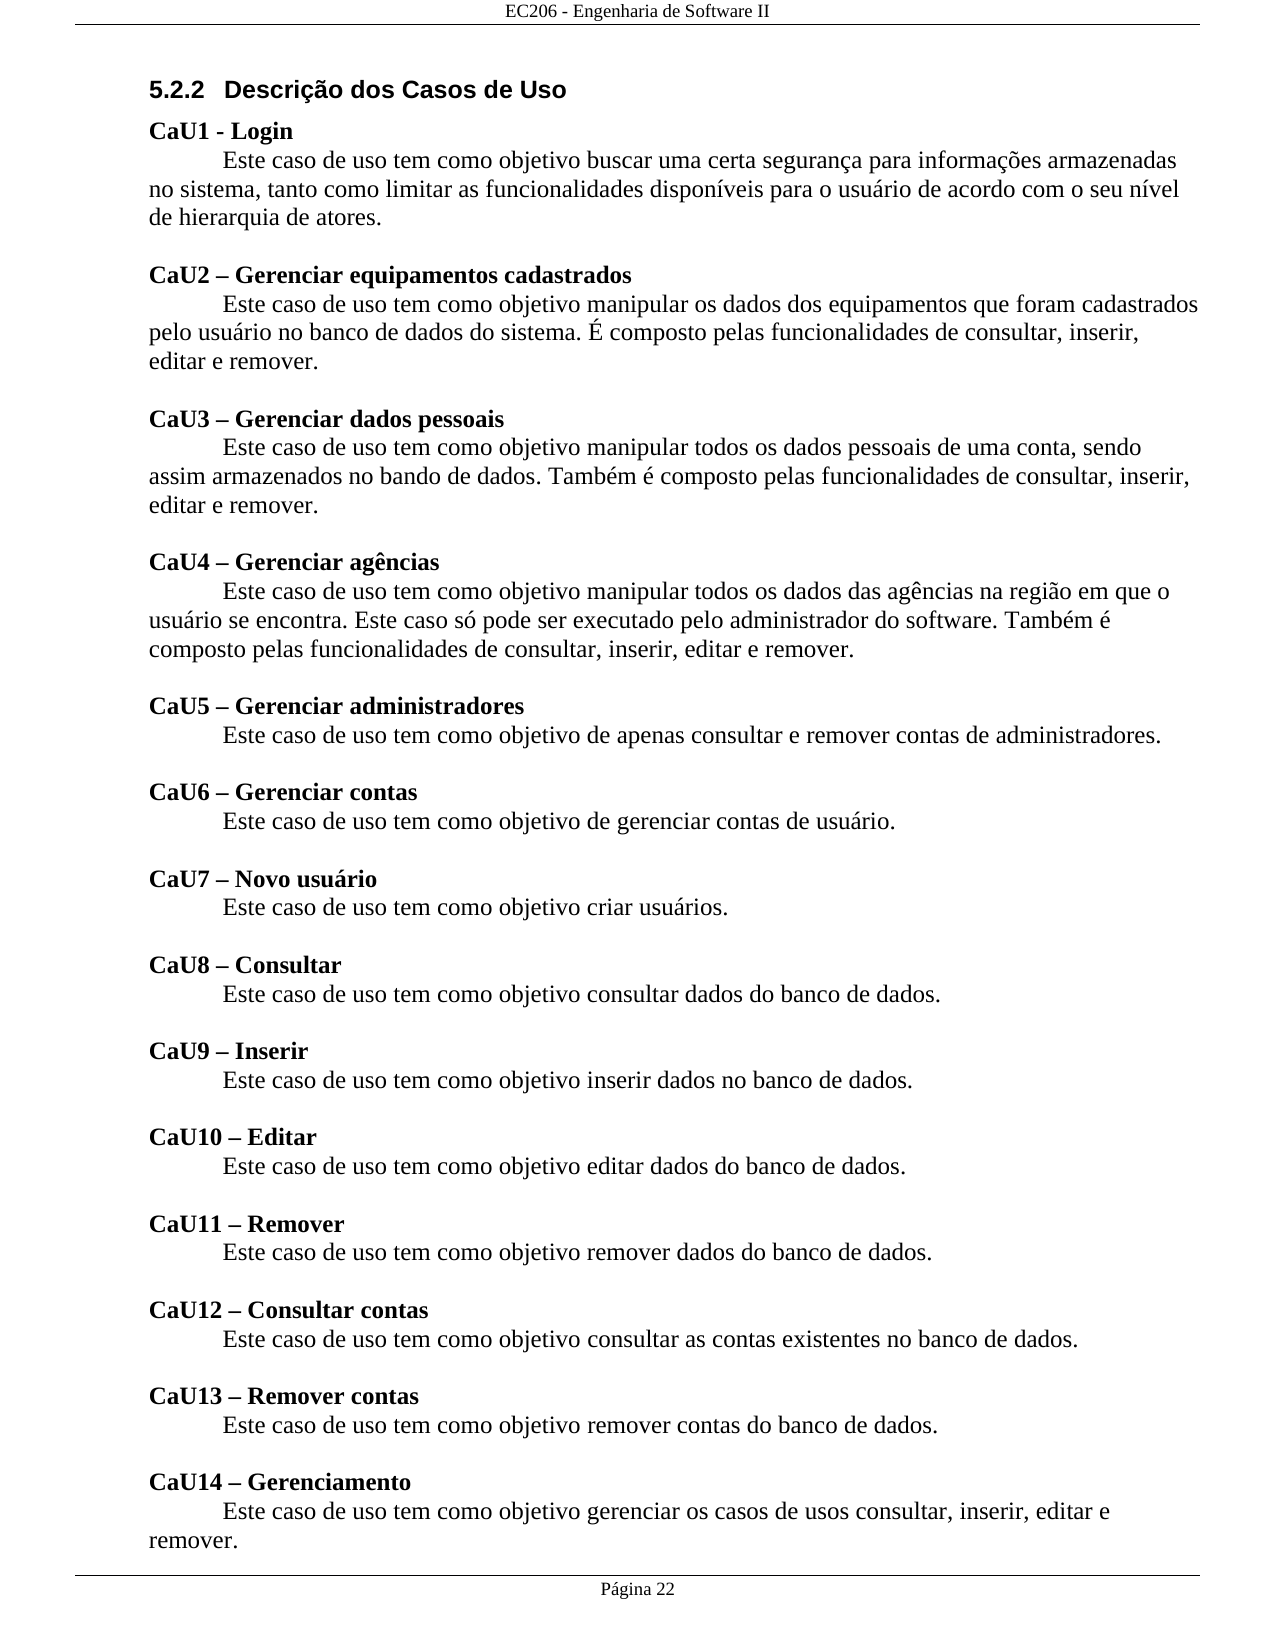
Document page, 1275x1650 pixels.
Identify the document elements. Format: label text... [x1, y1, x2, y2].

text Este caso de uso tem como objetivo inserir dados no banco de dados. [149, 1065, 1200, 1094]
text CaU13 – Remover contas [149, 1381, 1200, 1410]
text Este caso de uso tem como objetivo remover contas do banco de dados. [149, 1410, 1200, 1439]
text Este caso de uso tem como objetivo remover dados do banco de dados. [149, 1237, 1200, 1266]
text CaU9 – Inserir [149, 1036, 1200, 1065]
text CaU2 – Gerenciar equipamentos cadastrados [149, 260, 1200, 289]
text CaU10 – Editar [149, 1122, 1200, 1151]
text Este caso de uso tem como objetivo manipular todos os dados das agências na região em que o usuário se encontra. Este caso só pode ser executado pelo administrador do software. Também é composto pelas funcionalidades de consultar, inserir, editar e remover. [149, 576, 1200, 662]
text Este caso de uso tem como objetivo de gerenciar contas de usuário. [149, 806, 1200, 835]
text CaU1 - Login [149, 116, 1200, 145]
text CaU11 – Remover [149, 1209, 1200, 1237]
text Este caso de uso tem como objetivo buscar uma certa segurança para informações armazenadas no sistema, tanto como limitar as funcionalidades disponíveis para o usuário de acordo com o seu nível de hierarquia de atores. [149, 145, 1200, 231]
text CaU5 – Gerenciar administradores [149, 691, 1200, 720]
subtitle Descrição dos Casos de Uso [149, 75, 1200, 104]
text Este caso de uso tem como objetivo de apenas consultar e remover contas de administradores. [149, 720, 1200, 749]
text Este caso de uso tem como objetivo consultar dados do banco de dados. [149, 979, 1200, 1007]
text CaU12 – Consultar contas [149, 1295, 1200, 1324]
text Este caso de uso tem como objetivo manipular todos os dados pessoais de uma conta, sendo assim armazenados no bando de dados. Também é composto pelas funcionalidades de consultar, inserir, editar e remover. [149, 432, 1200, 519]
text CaU7 – Novo usuário [149, 864, 1200, 892]
text CaU3 – Gerenciar dados pessoais [149, 404, 1200, 432]
text Este caso de uso tem como objetivo consultar as contas existentes no banco de dados. [149, 1324, 1200, 1352]
text CaU14 – Gerenciamento [149, 1467, 1200, 1496]
text Este caso de uso tem como objetivo manipular os dados dos equipamentos que foram cadastrados pelo usuário no banco de dados do sistema. É composto pelas funcionalidades de consultar, inserir, editar e remover. [149, 289, 1200, 375]
text Este caso de uso tem como objetivo gerenciar os casos de usos consultar, inserir, editar e remover. [149, 1496, 1200, 1554]
text CaU8 – Consultar [149, 950, 1200, 979]
text Este caso de uso tem como objetivo editar dados do banco de dados. [149, 1151, 1200, 1180]
text CaU4 – Gerenciar agências [149, 547, 1200, 576]
text CaU6 – Gerenciar contas [149, 777, 1200, 806]
text Este caso de uso tem como objetivo criar usuários. [149, 892, 1200, 921]
